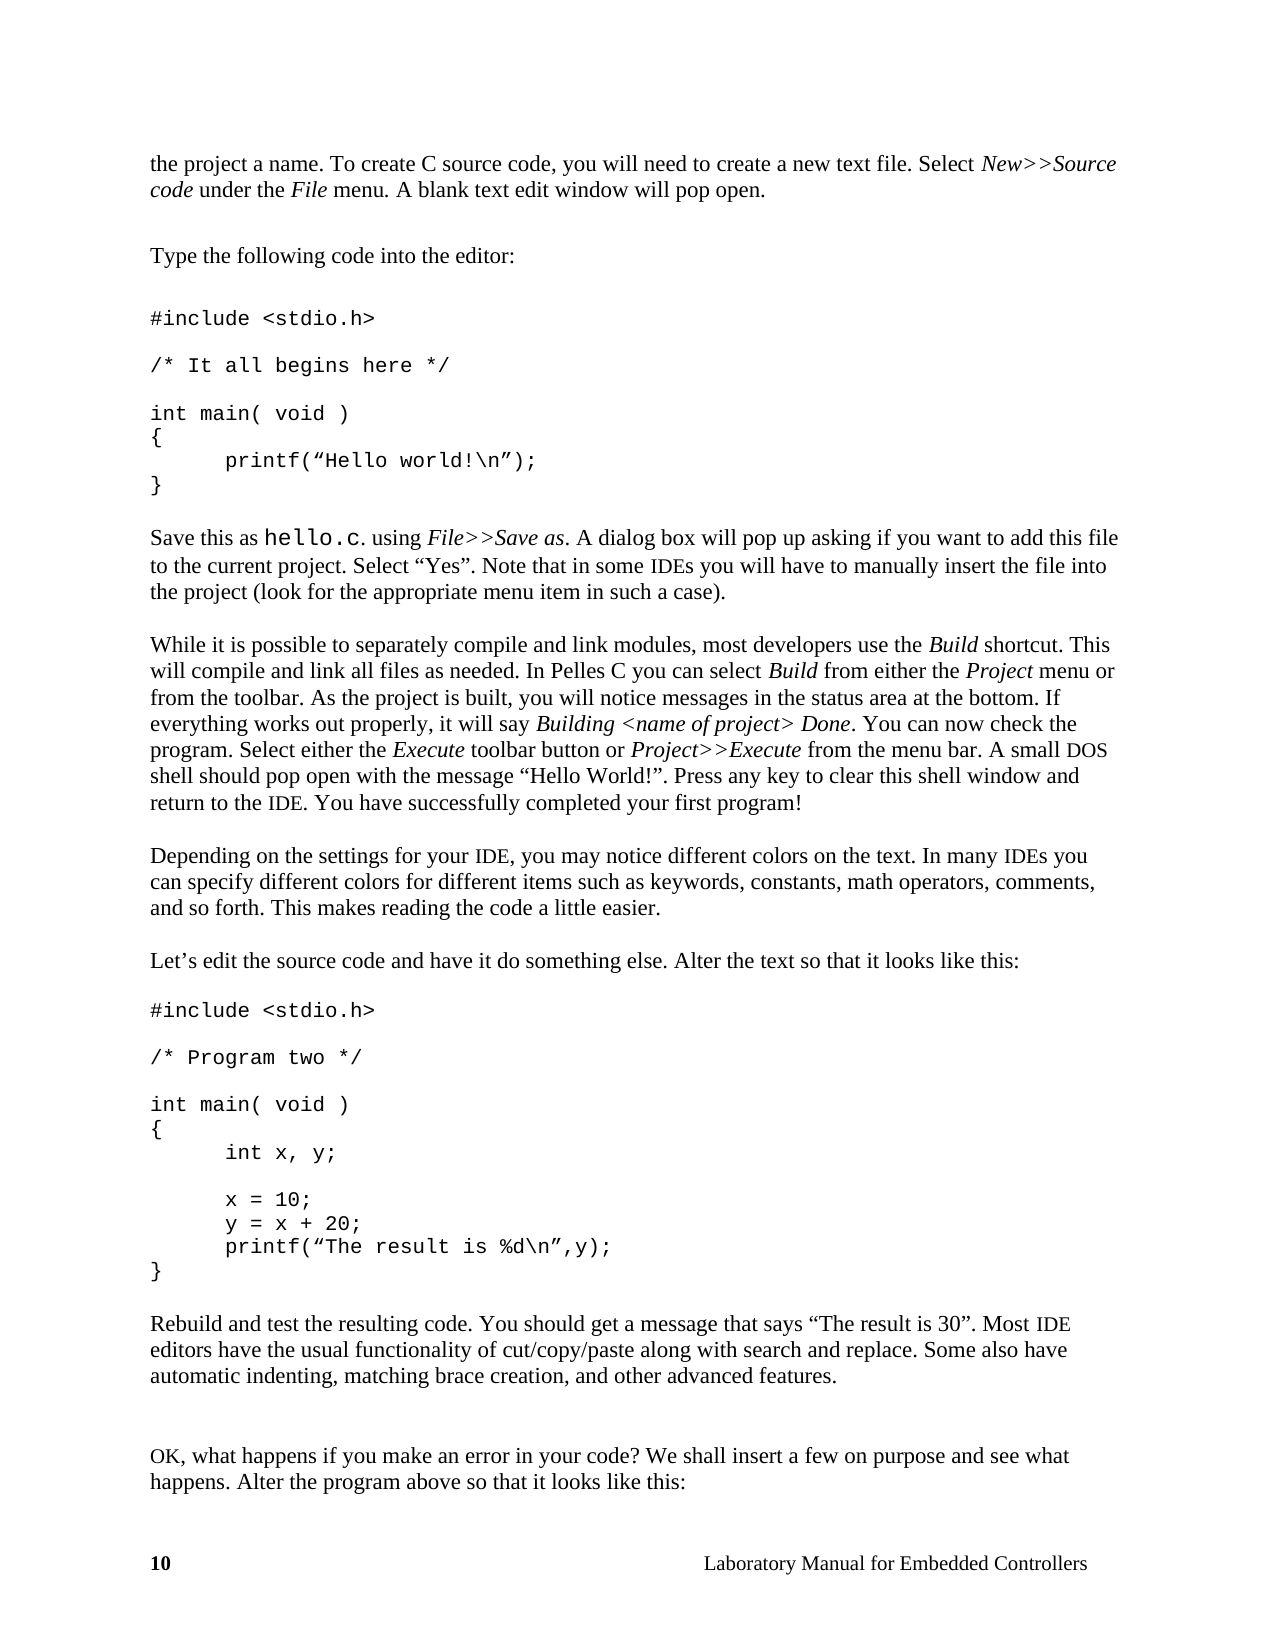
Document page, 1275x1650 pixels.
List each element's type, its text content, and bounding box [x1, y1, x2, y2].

text /* Program two */ [150, 1047, 1125, 1071]
text Save this as hello.c. using File>>Save as. A dialog box will pop up asking if you want to add this file to the current project. Select “Yes”. Note that in some IDEs you will have to manually insert the file into the project (look for the appropriate menu item in such a case). [150, 523, 1125, 604]
text OK, what happens if you make an error in your code? We shall insert a few on purpose and see what happens. Alter the program above so that it looks like this: [150, 1442, 1125, 1494]
text Let’s edit the source code and have it do something else. Alter the text so that it looks like this: [150, 947, 1125, 973]
text x = 10; [150, 1189, 1125, 1213]
text While it is possible to separately compile and link modules, most developers use the Build shortcut. This will compile and link all files as needed. In Pelles C you can select Build from either the Project menu or from the toolbar. As the project is built, you will notice messages in the status area at the bottom. If everything works out properly, it will say Building <name of project> Done. You can now check the program. Select either the Execute toolbar button or Project>>Execute from the menu bar. A small DOS shell should pop open with the message “Hello World!”. Press any key to clear this shell window and return to the IDE. You have successfully completed your first program! [150, 631, 1125, 815]
text Rebuild and test the resulting code. You should get a message that says “The result is 30”. Most IDE editors have the usual functionality of cut/copy/paste along with search and replace. Some also have automatic indenting, matching brace creation, and other advanced features. [150, 1310, 1125, 1389]
text Depending on the settings for your IDE, you may notice different colors on the text. In many IDEs you can specify different colors for different items such as keywords, constants, math operators, comments, and so forth. This makes reading the code a little easier. [150, 842, 1125, 921]
text #include <stdio.h> [150, 308, 1125, 332]
text } [150, 473, 1125, 497]
text } [150, 1260, 1125, 1283]
text /* It all begins here */ [150, 355, 1125, 379]
text printf(“The result is %d\n”,y); [150, 1236, 1125, 1260]
text int main( void ) [150, 403, 1125, 426]
text int main( void ) [150, 1094, 1125, 1118]
text printf(“Hello world!\n”); [150, 450, 1125, 473]
text { [150, 1118, 1125, 1142]
text y = x + 20; [150, 1213, 1125, 1236]
text { [150, 426, 1125, 450]
text int x, y; [150, 1142, 1125, 1165]
text the project a name. To create C source code, you will need to create a new text file. Select New>>Source code under the File menu. A blank text edit window will pop open. [150, 150, 1125, 203]
text #include <stdio.h> [150, 1000, 1125, 1023]
text Type the following code into the editor: [150, 242, 1125, 268]
